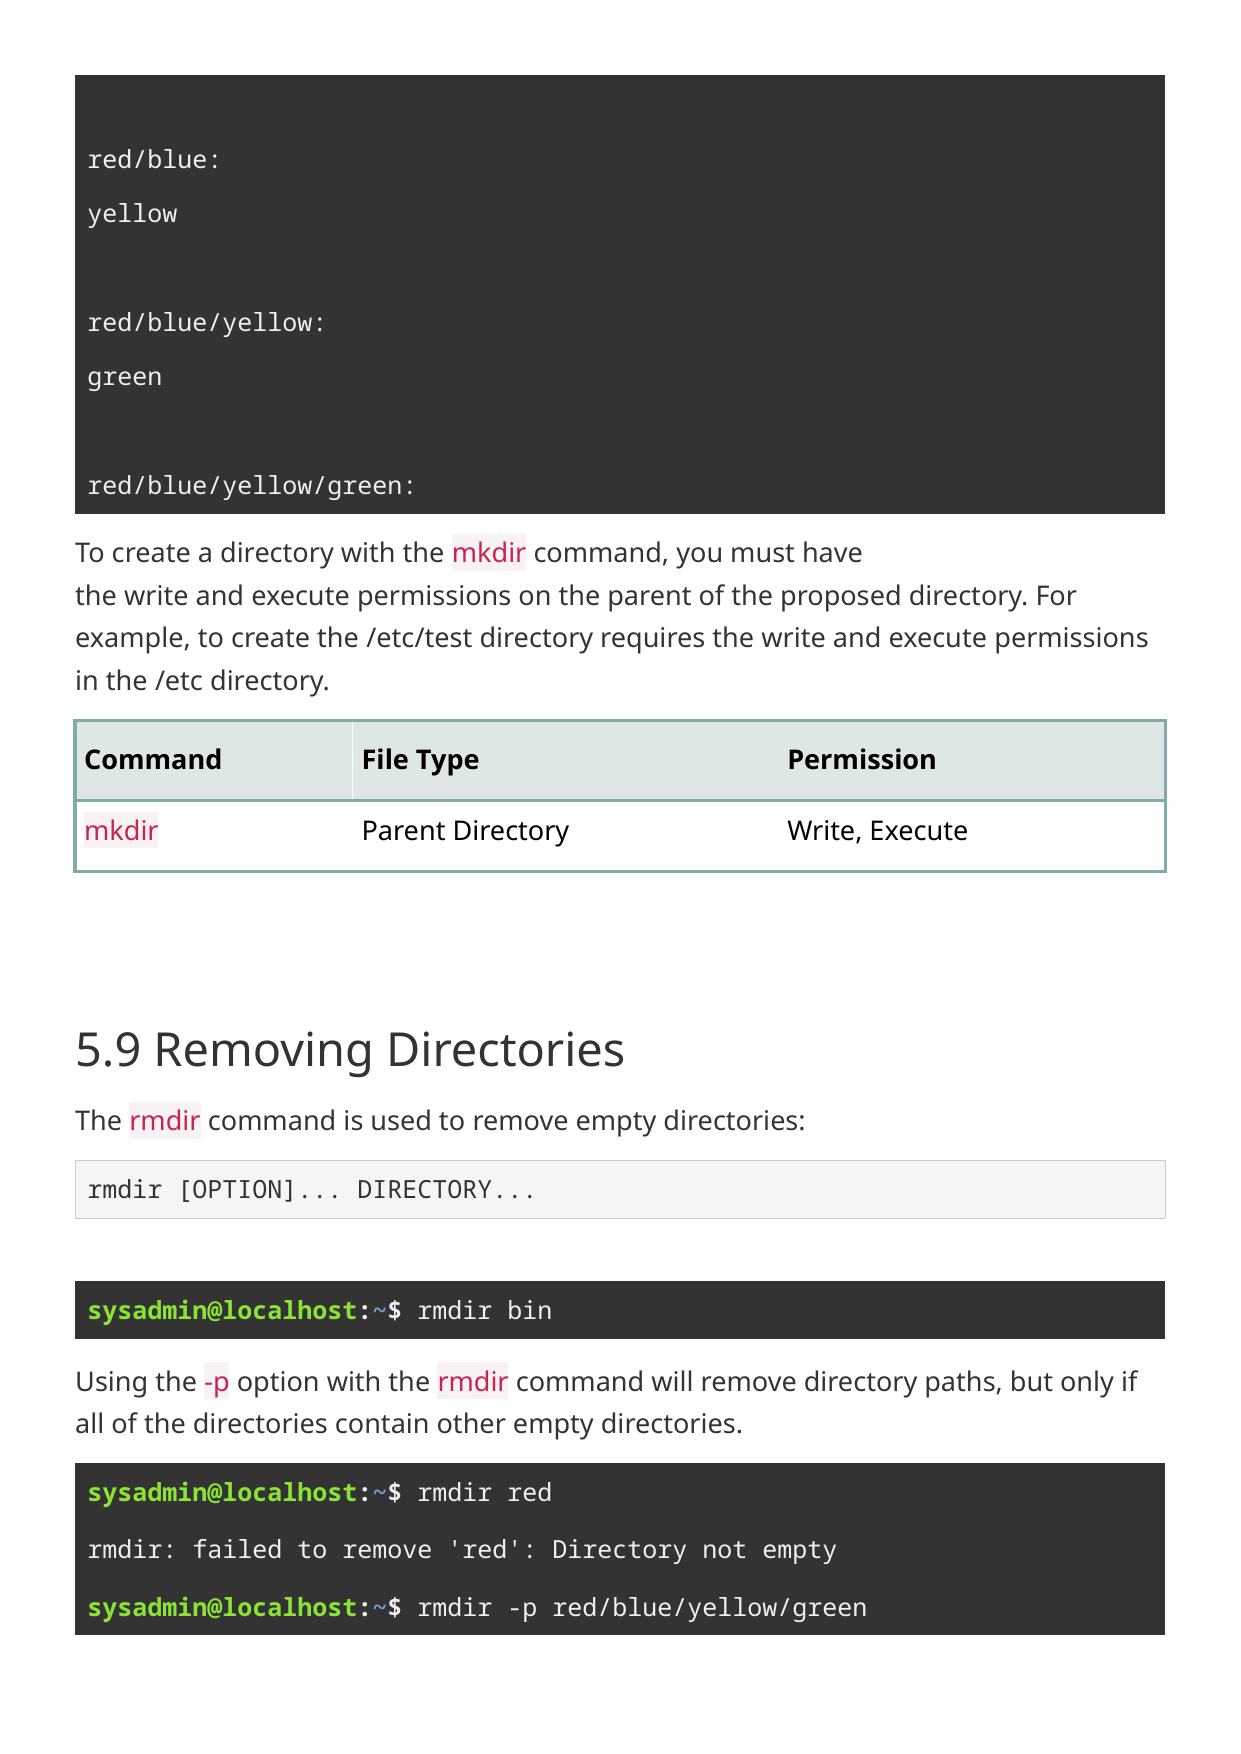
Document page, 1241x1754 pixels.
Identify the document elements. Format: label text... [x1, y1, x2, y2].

text yellow [75, 184, 1165, 230]
text sysadmin@localhost:~$ rmdir bin [75, 1281, 1165, 1339]
table_header File Type [353, 722, 778, 799]
table_cell mkdir [77, 802, 352, 870]
text Using the -p option with the rmdir command will remove directory paths, but only if all of the directories contain other empty directories. [75, 1362, 1165, 1441]
table_header Permission [778, 722, 1164, 799]
table_cell Write, Execute [778, 802, 1164, 870]
table_cell Parent Directory [353, 802, 778, 870]
text sysadmin@localhost:~$ rmdir red [75, 1463, 1165, 1509]
text sysadmin@localhost:~$ rmdir -p red/blue/yellow/green [75, 1577, 1165, 1635]
table_header Command [77, 722, 352, 799]
text red/blue/yellow: [75, 292, 1165, 338]
text rmdir [OPTION]... DIRECTORY... [76, 1161, 1165, 1218]
text red/blue: [75, 129, 1165, 175]
text The rmdir command is used to remove empty directories: [75, 1102, 1165, 1139]
text To create a directory with the mkdir command, you must have the write and execute permissions on the parent of the proposed directory. For example, to create the /etc/test directory requires the write and execute permissions in the /etc directory. [75, 534, 1165, 698]
text red/blue/yellow/green: [75, 456, 1165, 514]
text green [75, 347, 1165, 393]
subtitle 5.9 Removing Directories [75, 1016, 1165, 1080]
text rmdir: failed to remove 'red': Directory not empty [75, 1520, 1165, 1566]
